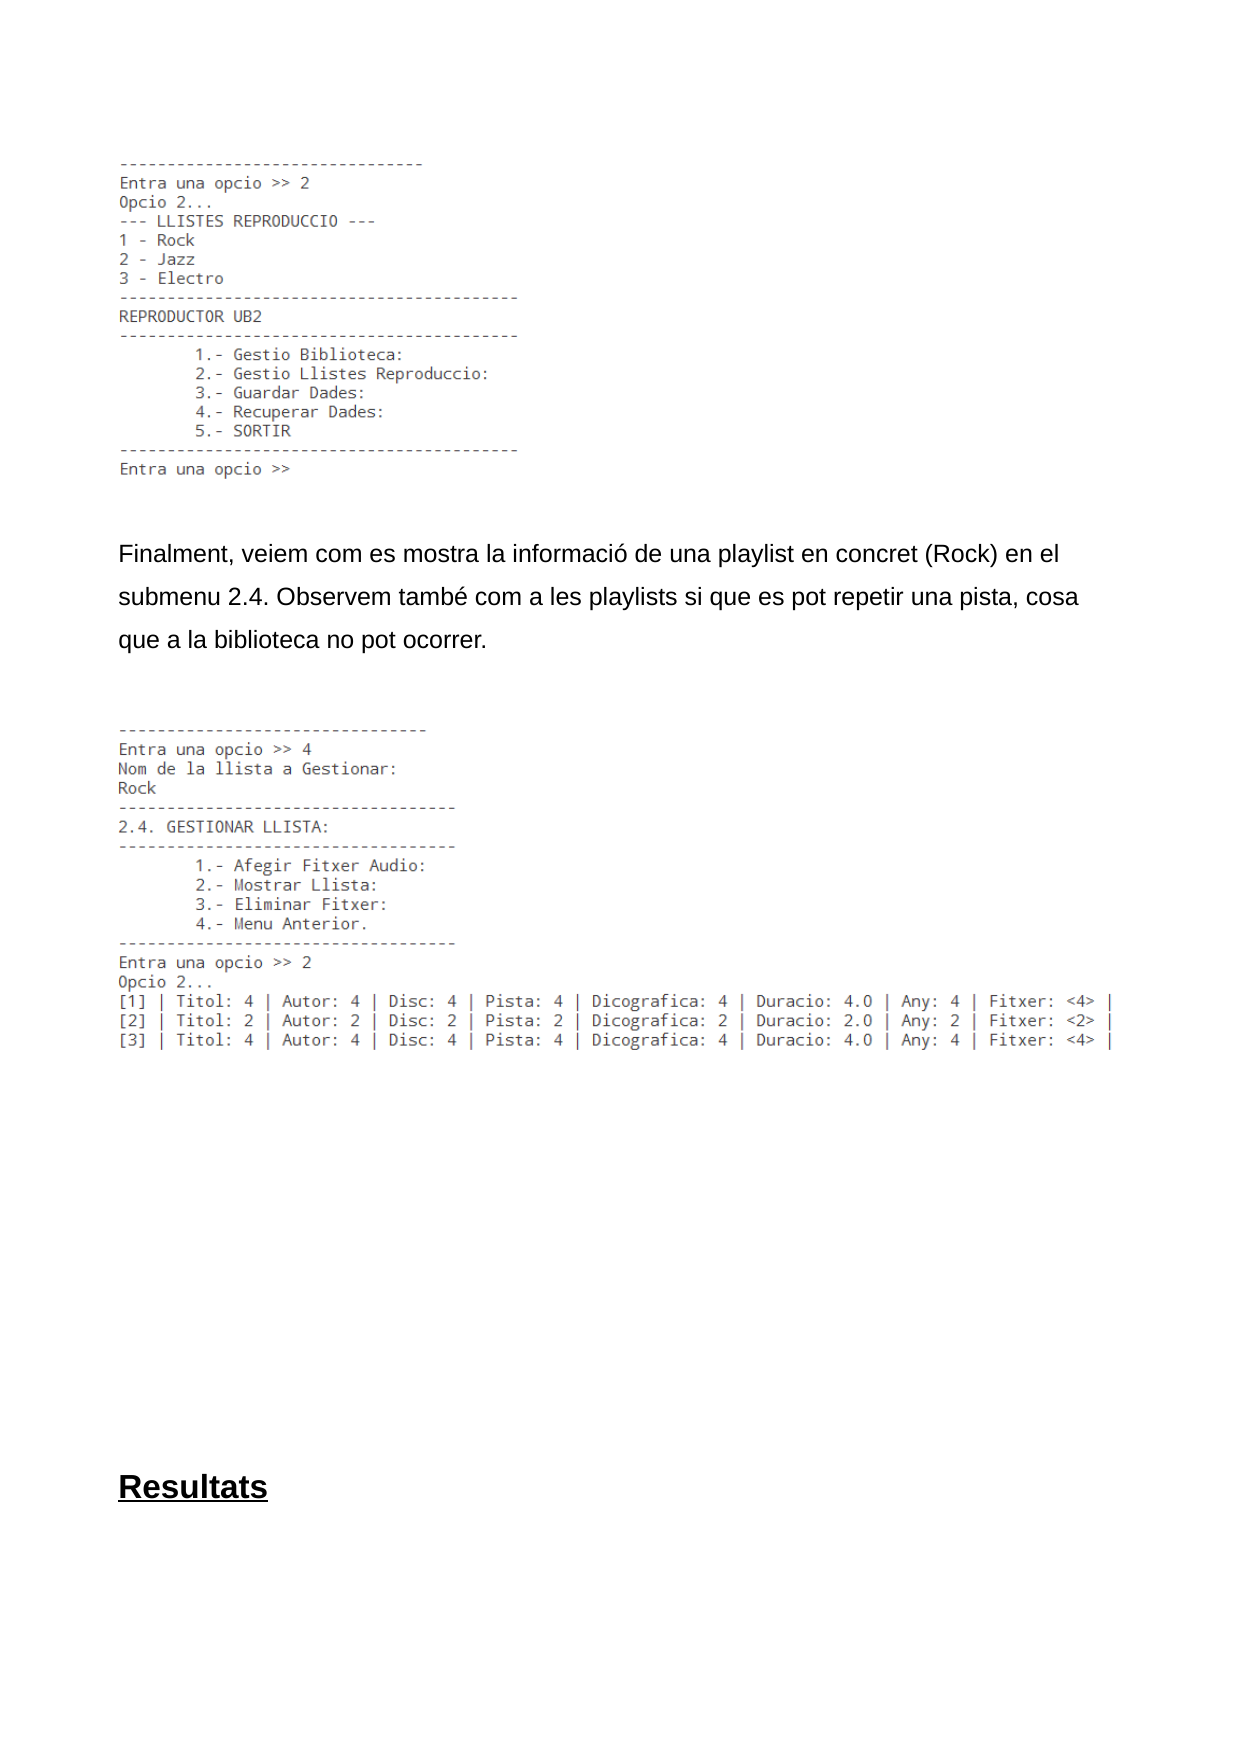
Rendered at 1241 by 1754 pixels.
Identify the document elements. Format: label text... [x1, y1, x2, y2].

text Finalment, veiem com es mostra la informació de una playlist en concret (Rock) en el submenu 2.4. Observem també com a les playlists si que es pot repetir una pista, cosa que a la biblioteca no pot ocorrer. [118, 539, 1122, 654]
picture [118, 160, 1123, 482]
picture [118, 726, 1123, 1065]
text Resultats [118, 1467, 1122, 1505]
